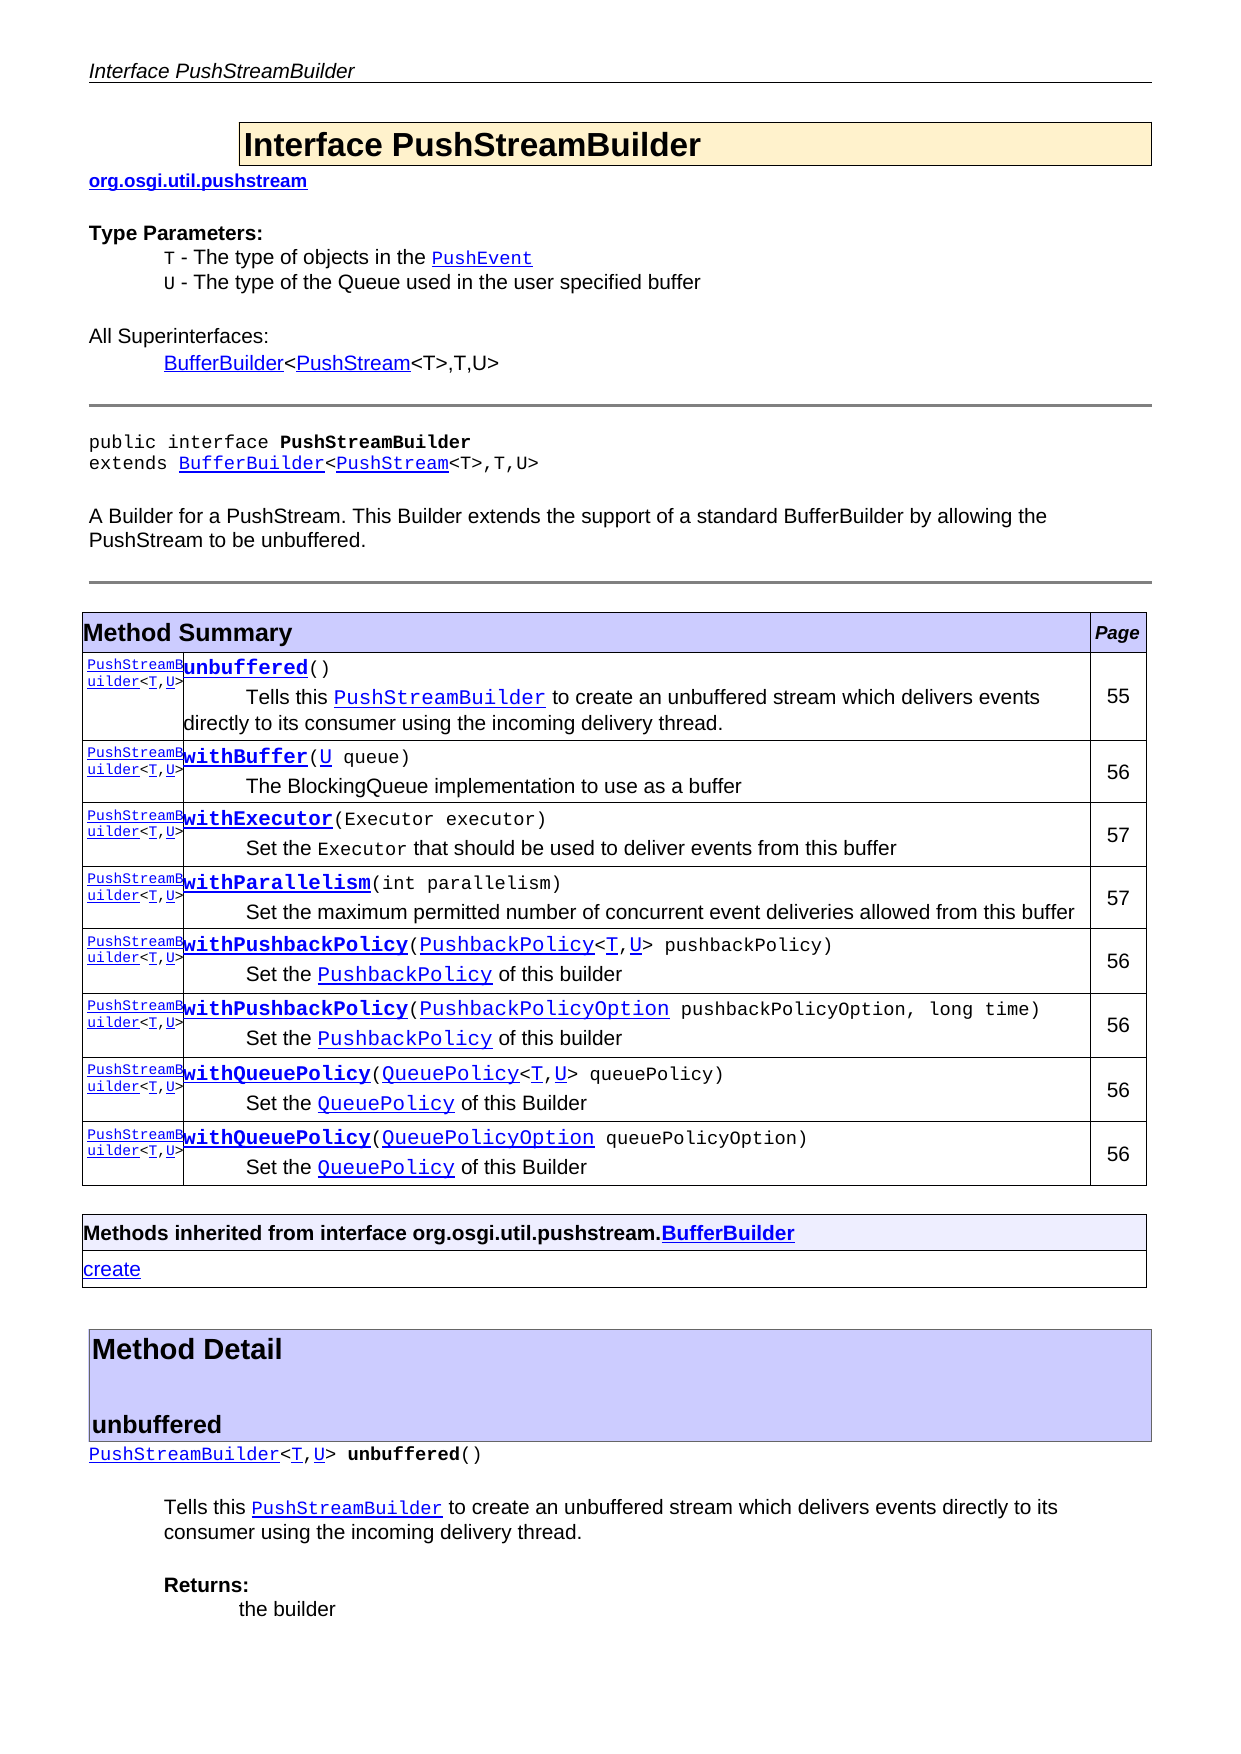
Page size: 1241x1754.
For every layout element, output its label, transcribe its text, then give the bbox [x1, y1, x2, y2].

table_cell PushStreamBuilder<T,U> [83, 653, 183, 740]
text U - The type of the Queue used in the user specified buffer [163, 270, 1152, 295]
text BufferBuilder<PushStream<T>,T,U> [163, 350, 1152, 374]
table_cell unbuffered() Tells this PushStreamBuilder to create an unbuffered stream which delivers events directly to its consumer using the incoming delivery thread. [184, 653, 1090, 740]
text public interface PushStreamBuilder [88, 433, 1152, 454]
table_cell PushStreamBuilder<T,U> [83, 803, 183, 866]
subtitle All Superinterfaces: [88, 324, 1152, 348]
table_cell PushStreamBuilder<T,U> [83, 867, 183, 928]
table_cell PushStreamBuilder<T,U> [83, 994, 183, 1057]
table_header Methods inherited from interface org.osgi.util.pushstream.BufferBuilder [83, 1215, 1146, 1250]
subtitle unbuffered [90, 1407, 1151, 1441]
table_cell PushStreamBuilder<T,U> [83, 741, 183, 802]
table_cell 56 [1091, 741, 1146, 802]
table_cell PushStreamBuilder<T,U> [83, 929, 183, 992]
table_cell withExecutor(Executor executor) Set the Executor that should be used to deliver events from this buffer [184, 803, 1090, 866]
text the builder [238, 1597, 1152, 1621]
table_cell 57 [1091, 867, 1146, 928]
text extends BufferBuilder<PushStream<T>,T,U> [88, 454, 1152, 475]
text Type Parameters: [88, 221, 1152, 244]
text Returns: [163, 1573, 1152, 1597]
table_cell 56 [1091, 1122, 1146, 1185]
table_cell 56 [1091, 994, 1146, 1057]
text T - The type of objects in the PushEvent [163, 244, 1152, 270]
table_cell withParallelism(int parallelism) Set the maximum permitted number of concurrent event deliveries allowed from this buffer [184, 867, 1090, 928]
table_cell withPushbackPolicy(PushbackPolicyOption pushbackPolicyOption, long time) Set the PushbackPolicy of this builder [184, 994, 1090, 1057]
table_cell withPushbackPolicy(PushbackPolicy<T,U> pushbackPolicy) Set the PushbackPolicy of this builder [184, 929, 1090, 992]
table_cell withQueuePolicy(QueuePolicy<T,U> queuePolicy) Set the QueuePolicy of this Builder [184, 1058, 1090, 1121]
table_header Method Summary [83, 613, 1090, 652]
table_cell 55 [1091, 653, 1146, 740]
table_cell withQueuePolicy(QueuePolicyOption queuePolicyOption) Set the QueuePolicy of this Builder [184, 1122, 1090, 1185]
table_cell PushStreamBuilder<T,U> [83, 1122, 183, 1185]
table_cell 57 [1091, 803, 1146, 866]
table_cell create [83, 1251, 1146, 1287]
text A Builder for a PushStream. This Builder extends the support of a standard BufferBuilder by allowing the PushStream to be unbuffered. [88, 504, 1152, 552]
table_header Page [1091, 613, 1146, 652]
subtitle Method Detail [90, 1330, 1151, 1366]
text org.osgi.util.pushstream [88, 170, 1152, 191]
text Tells this PushStreamBuilder to create an unbuffered stream which delivers events directly to its consumer using the incoming delivery thread. [163, 1495, 1152, 1544]
table_cell 56 [1091, 929, 1146, 992]
table_cell PushStreamBuilder<T,U> [83, 1058, 183, 1121]
subtitle Interface PushStreamBuilder [240, 123, 1151, 165]
text PushStreamBuilder<T,U> unbuffered() [88, 1444, 1152, 1466]
table_cell 56 [1091, 1058, 1146, 1121]
table_cell withBuffer(U queue) The BlockingQueue implementation to use as a buffer [184, 741, 1090, 802]
